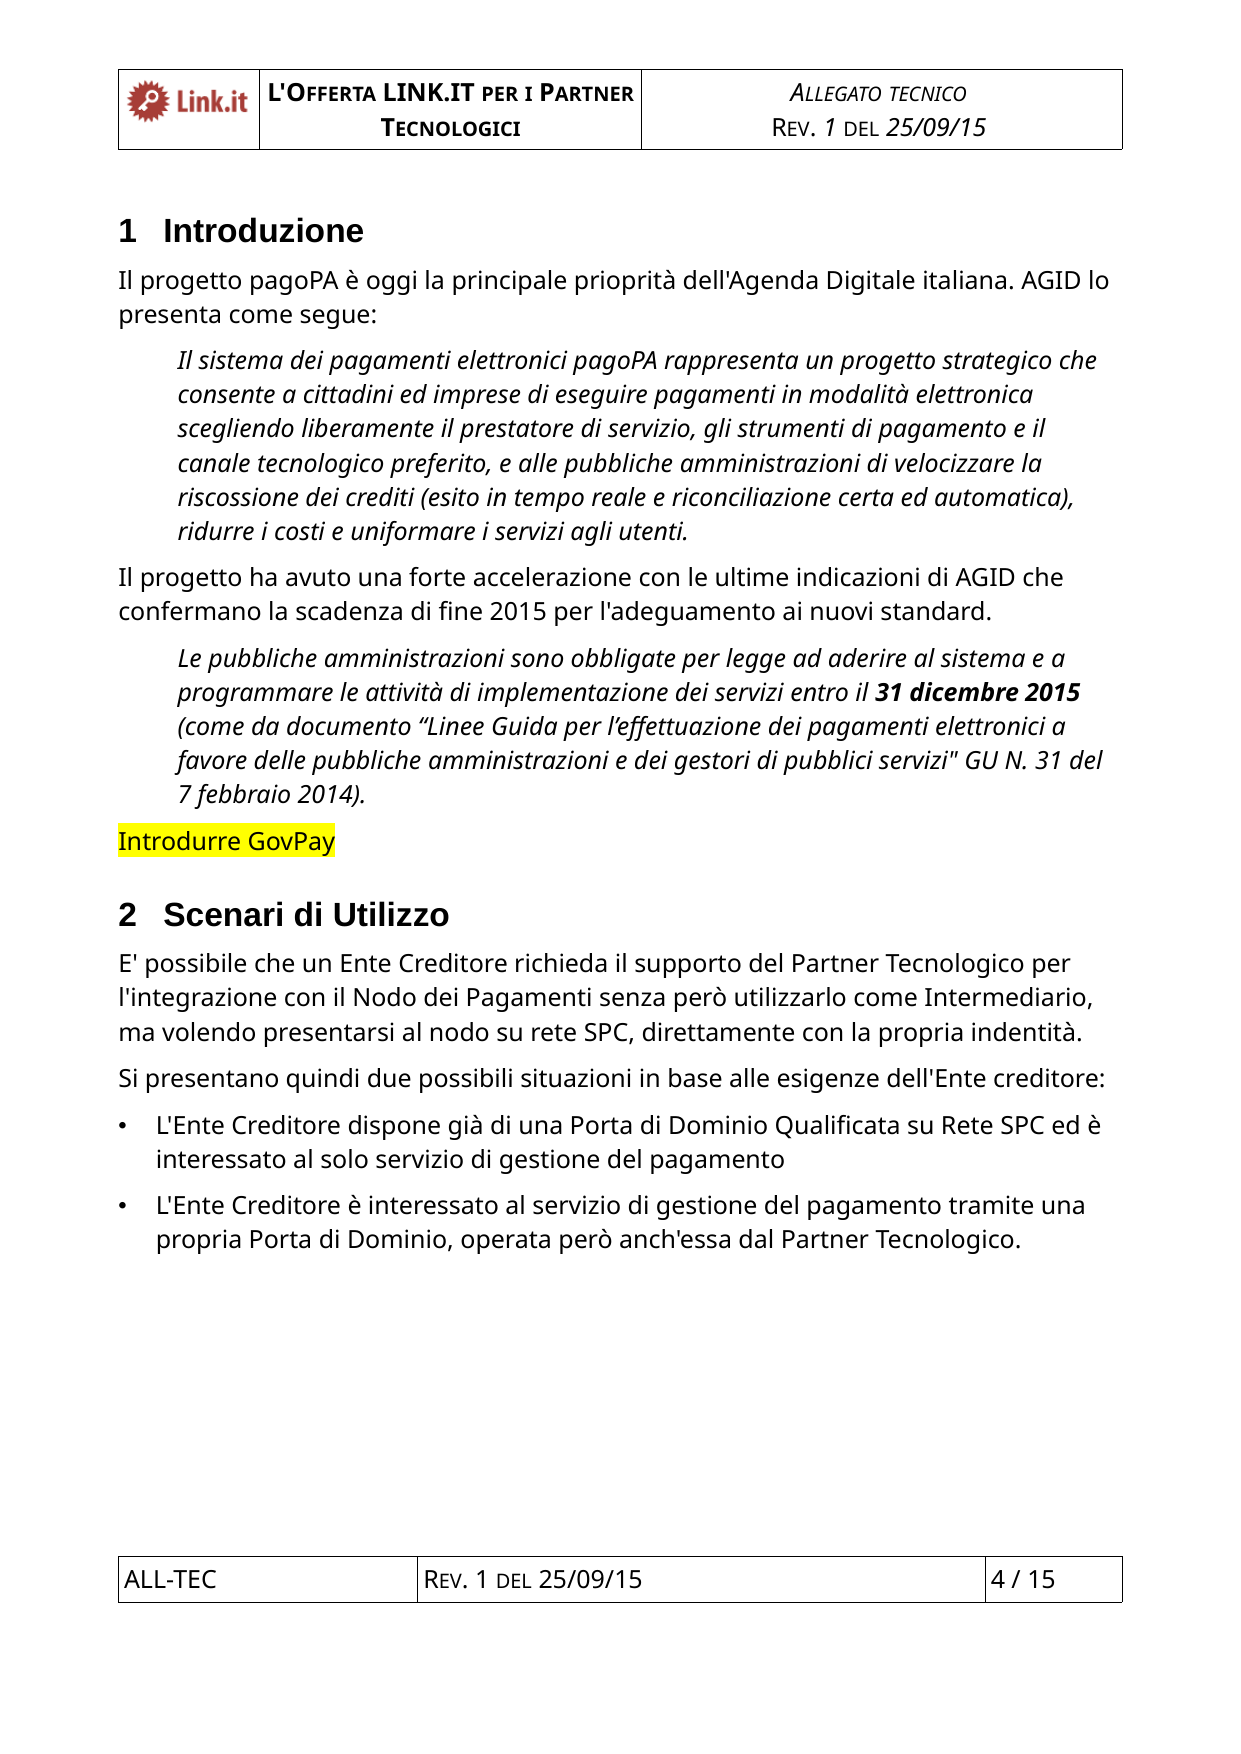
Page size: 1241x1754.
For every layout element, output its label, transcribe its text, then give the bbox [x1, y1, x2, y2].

text Il progetto pagoPA è oggi la principale prioprità dell'Agenda Digitale italiana. AGID lo presenta come segue: [118, 262, 1122, 331]
picture [123, 75, 254, 128]
text Introdurre GovPay [118, 823, 1122, 857]
text Il progetto ha avuto una forte accelerazione con le ultime indicazioni di AGID che confermano la scadenza di fine 2015 per l'adeguamento ai nuovi standard. [118, 560, 1122, 628]
text E' possibile che un Ente Creditore richieda il supporto del Partner Tecnologico per l'integrazione con il Nodo dei Pagamenti senza però utilizzarlo come Intermediario, ma volendo presentarsi al nodo su rete SPC, direttamente con la propria indentità. [118, 946, 1122, 1048]
text Il sistema dei pagamenti elettronici pagoPA rappresenta un progetto strategico che consente a cittadini ed imprese di eseguire pagamenti in modalità elettronica scegliendo liberamente il prestatore di servizio, gli strumenti di pagamento e il canale tecnologico preferito, e alle pubbliche amministrazioni di velocizzare la riscossione dei crediti (esito in tempo reale e riconciliazione certa ed automatica), ridurre i costi e uniformare i servizi agli utenti. [177, 343, 1122, 547]
text Le pubbliche amministrazioni sono obbligate per legge ad aderire al sistema e a programmare le attività di implementazione dei servizi entro il 31 dicembre 2015 (come da documento “Linee Guida per l’effettuazione dei pagamenti elettronici a favore delle pubbliche amministrazioni e dei gestori di pubblici servizi" GU N. 31 del 7 febbraio 2014). [177, 641, 1122, 811]
list L'Ente Creditore è interessato al servizio di gestione del pagamento tramite una propria Porta di Dominio, operata però anch'essa dal Partner Tecnologico. [118, 1188, 1122, 1256]
subtitle Scenari di Utilizzo [118, 895, 1122, 933]
list L'Ente Creditore dispone già di una Porta di Dominio Qualificata su Rete SPC ed è interessato al solo servizio di gestione del pagamento [118, 1107, 1122, 1175]
text Si presentano quindi due possibili situazioni in base alle esigenze dell'Ente creditore: [118, 1061, 1122, 1095]
subtitle Introduzione [118, 211, 1122, 250]
